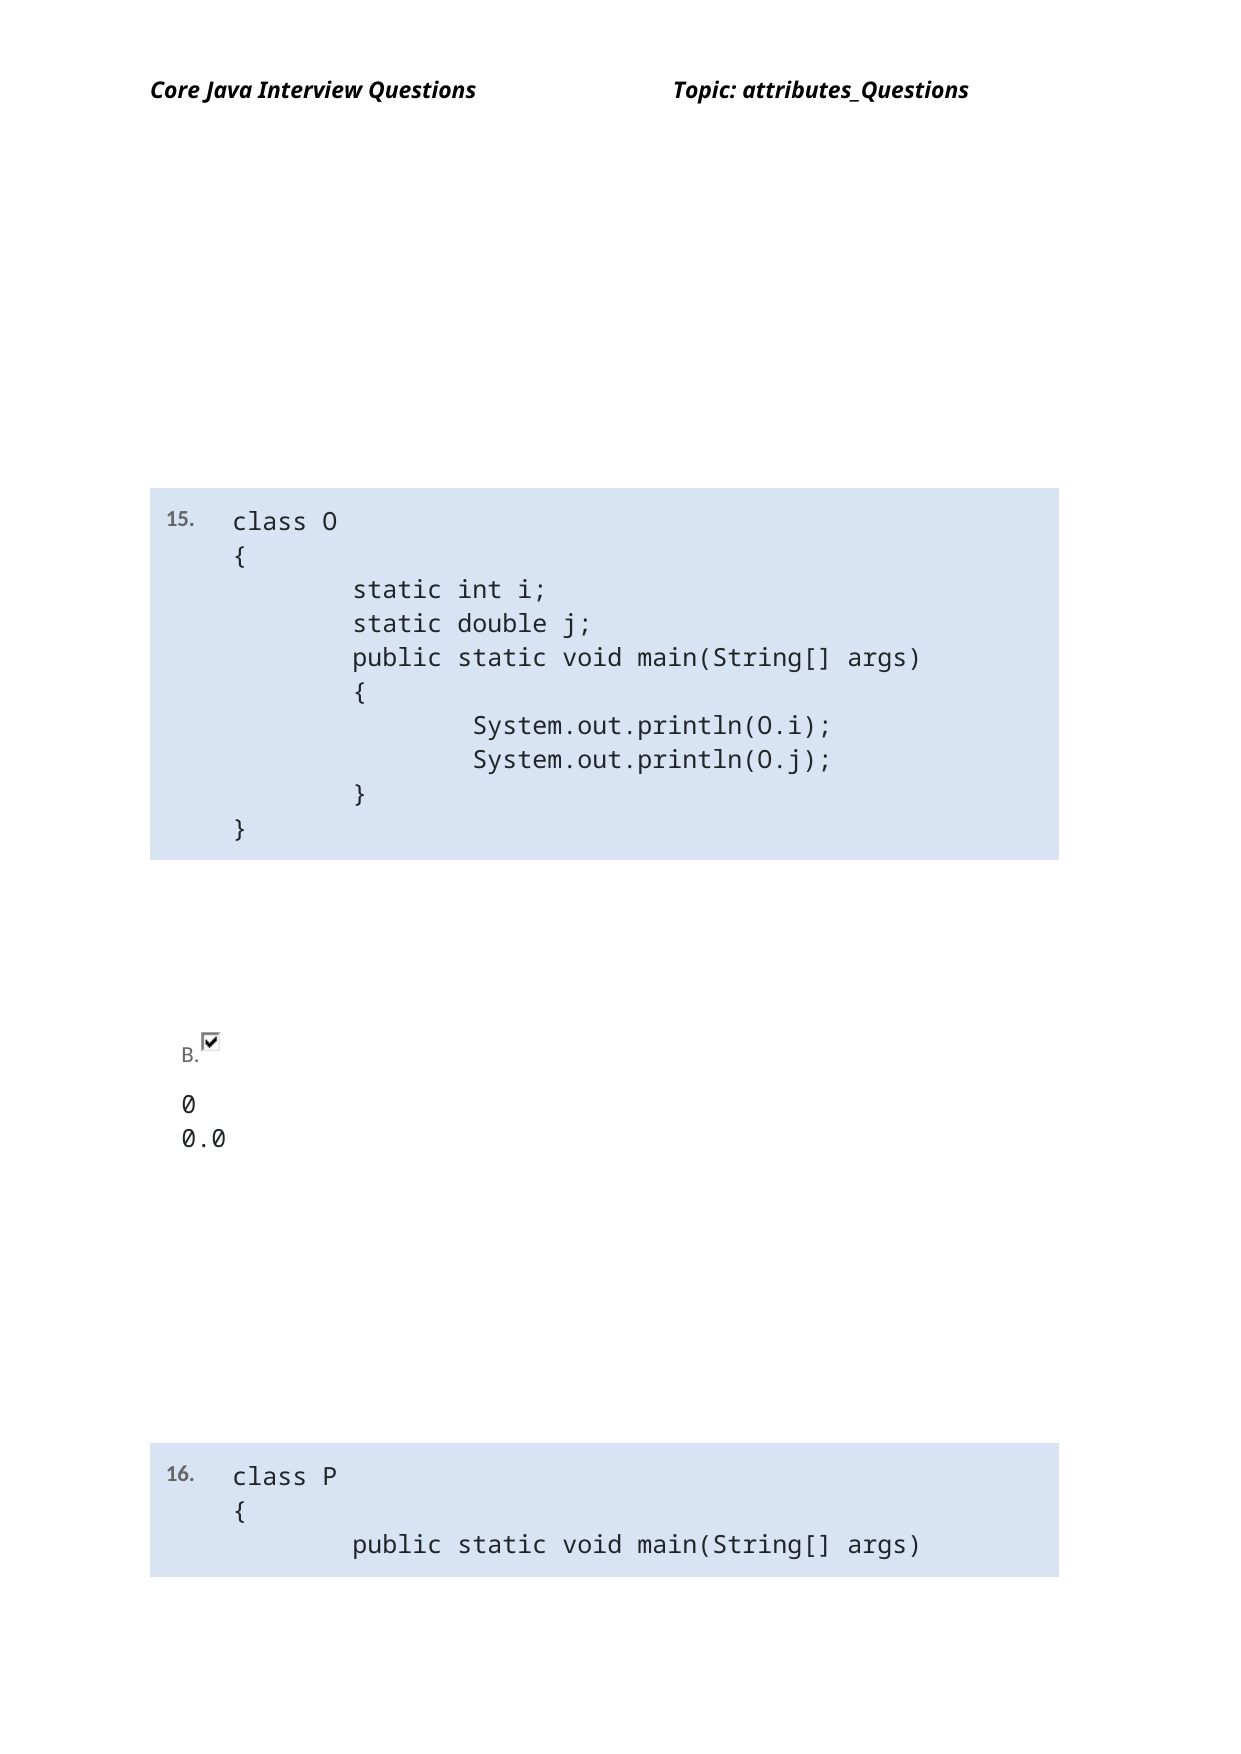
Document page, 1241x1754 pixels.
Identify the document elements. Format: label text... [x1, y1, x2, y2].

table_cell 16. [150, 1443, 216, 1577]
table_header [181, 1257, 442, 1359]
table_cell [150, 150, 1090, 488]
table_header 15. [150, 488, 216, 860]
table_header [181, 1359, 250, 1427]
table_cell class P { public static void main(String[] args) [216, 1443, 1059, 1577]
table_header [181, 166, 242, 268]
table_header [181, 404, 250, 472]
table_header [1059, 488, 1090, 860]
table_header [181, 876, 242, 1024]
table_header [181, 370, 442, 404]
table_header class O { static int i; static double j; public static void main(String[] args) { System.out.println(O.i); System.out.println(O.j); } } [216, 488, 1059, 860]
table_header [181, 268, 242, 370]
table_cell [1059, 1443, 1090, 1577]
table_cell [150, 860, 1090, 1443]
table_header B. 0 0.0 [181, 1025, 242, 1257]
